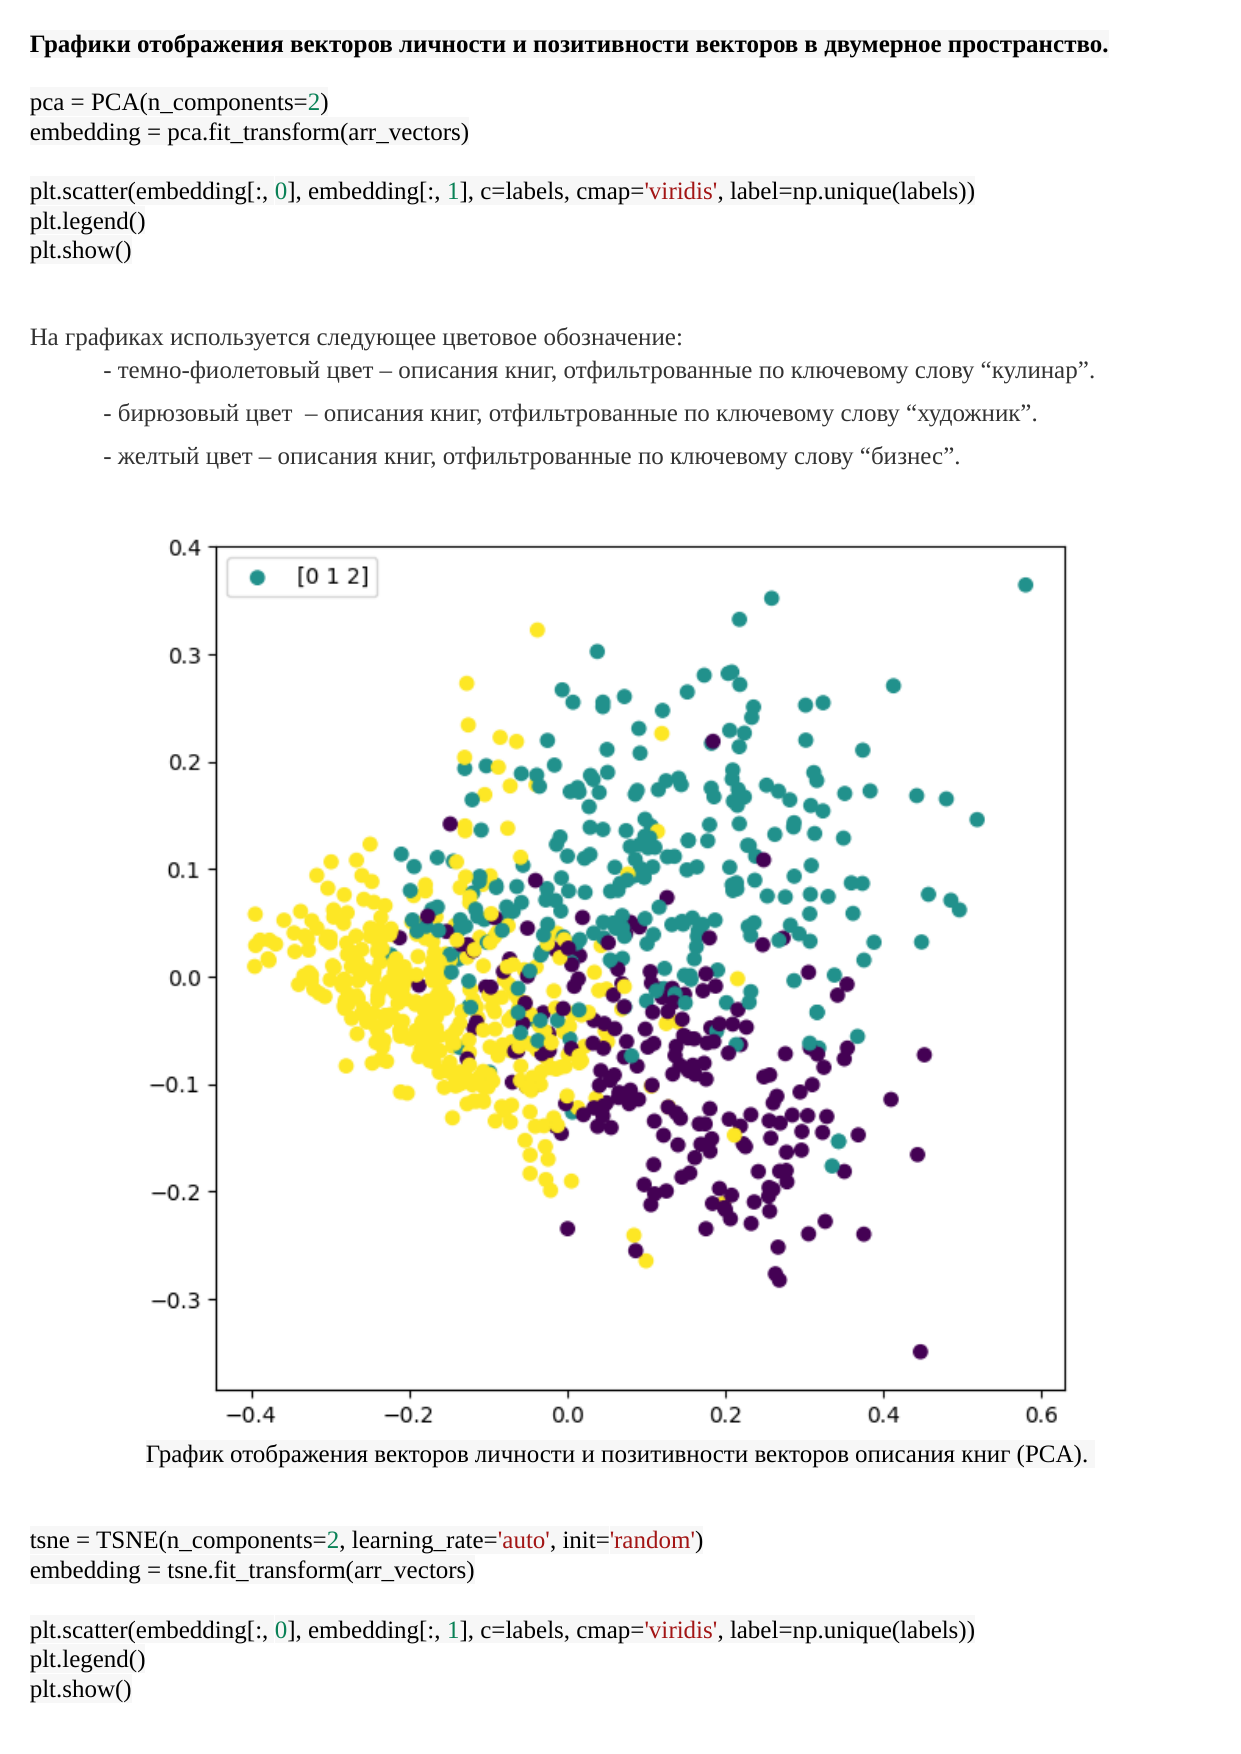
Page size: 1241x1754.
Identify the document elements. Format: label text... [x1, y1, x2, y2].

text embedding = tsne.fit_transform(arr_vectors) [29, 1554, 1211, 1584]
text plt.show() [29, 234, 1211, 264]
list - желтый цвет – описания книг, отфильтрованные по ключевому слову “бизнес”. [29, 441, 1211, 470]
text plt.scatter(embedding[:, 0], embedding[:, 1], c=labels, cmap='viridis', label=np.unique(labels)) [29, 1614, 1211, 1643]
text plt.legend() [29, 1643, 1211, 1673]
text plt.scatter(embedding[:, 0], embedding[:, 1], c=labels, cmap='viridis', label=np.unique(labels)) [29, 175, 1211, 205]
list - бирюзовый цвет – описания книг, отфильтрованные по ключевому слову “художник”. [29, 398, 1211, 427]
text embedding = pca.fit_transform(arr_vectors) [29, 116, 1211, 145]
picture [144, 512, 1096, 1440]
list - темно-фиолетовый цвет – описания книг, отфильтрованные по ключевому слову “кулинар”. [29, 355, 1211, 383]
text plt.legend() [29, 205, 1211, 234]
text tsne = TSNE(n_components=2, learning_rate='auto', init='random') [29, 1526, 1211, 1554]
text График отображения векторов личности и позитивности векторов описания книг (PCA). [29, 513, 1211, 1468]
text Графики отображения векторов личности и позитивности векторов в двумерное пространство. [29, 29, 1211, 58]
text plt.show() [29, 1673, 1211, 1703]
text На графиках используется следующее цветовое обозначение: [29, 322, 1211, 350]
text pca = PCA(n_components=2) [29, 87, 1211, 116]
